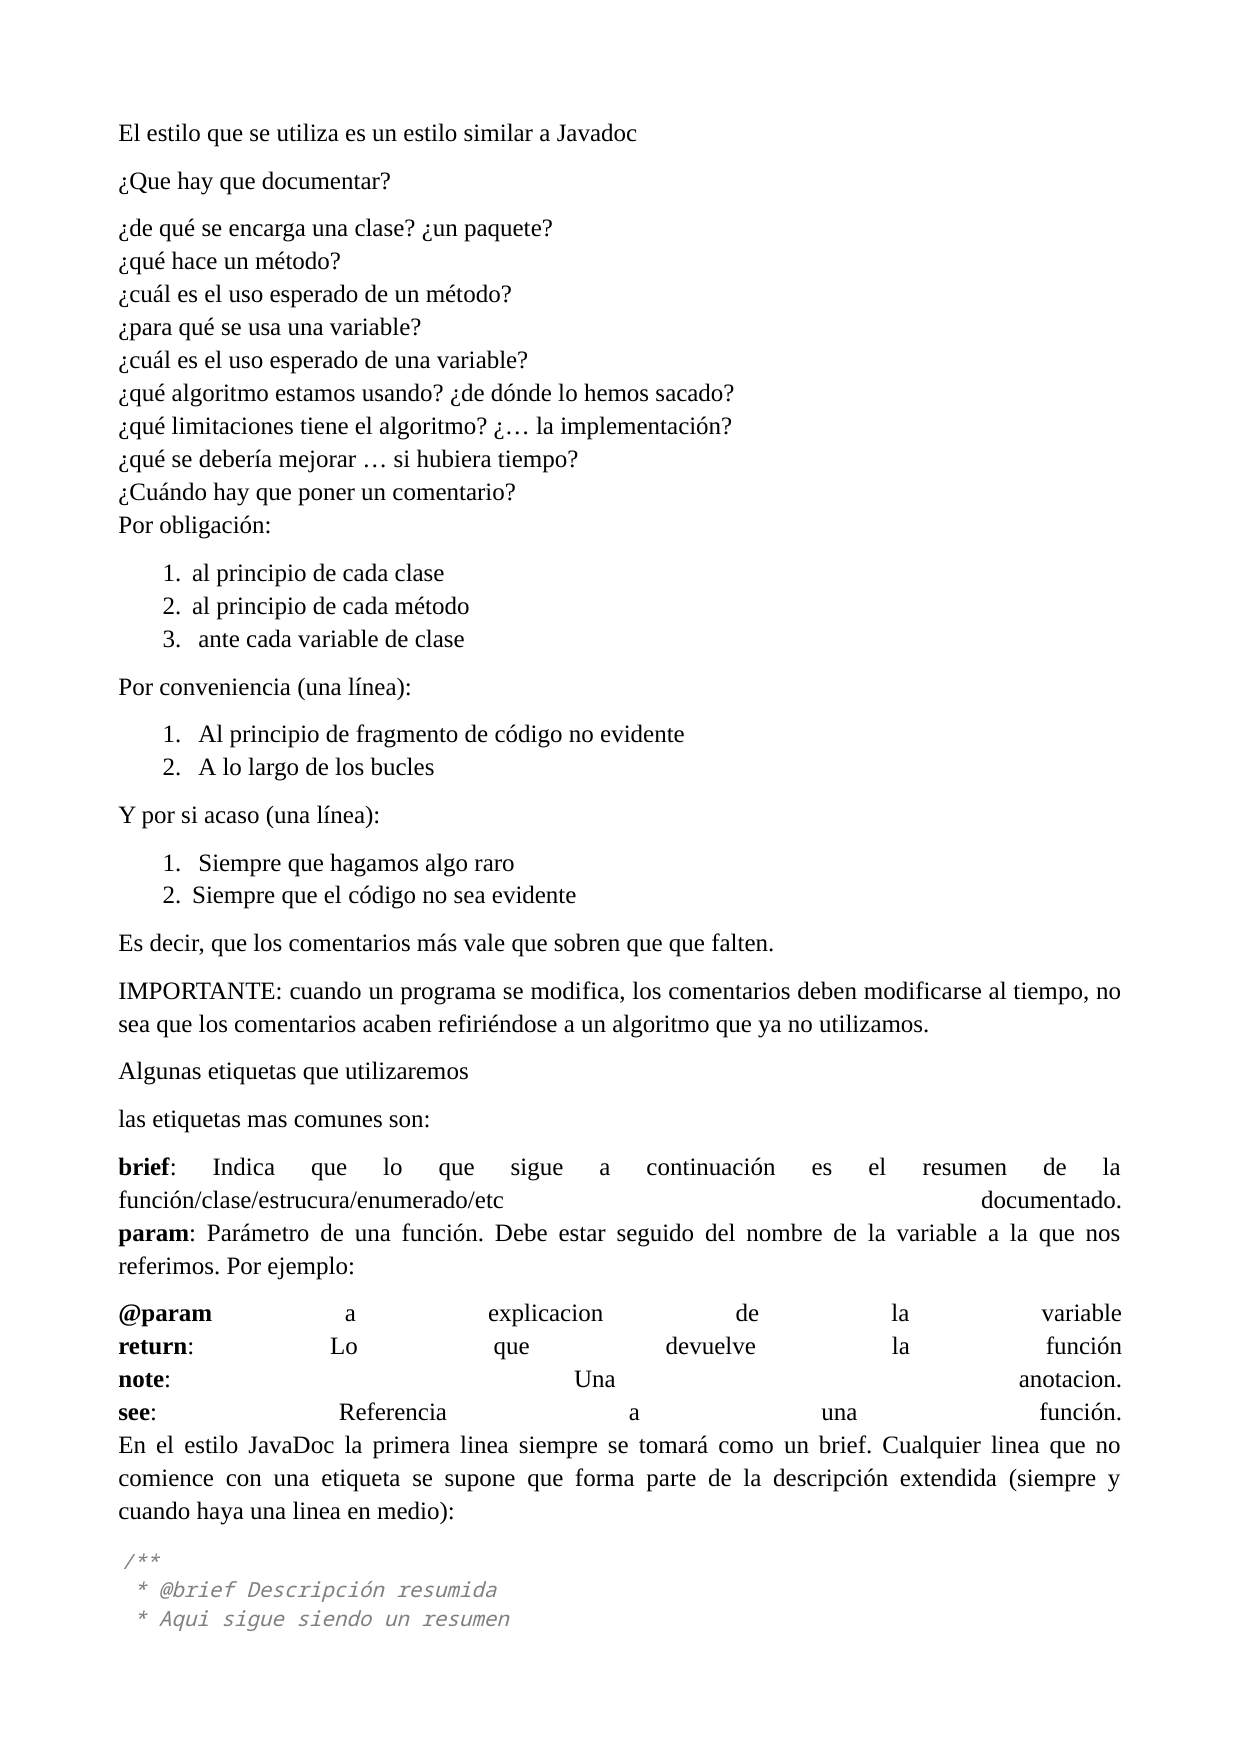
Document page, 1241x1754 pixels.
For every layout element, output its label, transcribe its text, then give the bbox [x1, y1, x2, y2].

text @param a explicacion de la variable return: Lo que devuelve la función note: Una anotacion. see: Referencia a una función. En el estilo JavaDoc la primera linea siempre se tomará como un brief. Cualquier linea que no comience con una etiqueta se supone que forma parte de la descripción extendida (siempre y cuando haya una linea en medio): [118, 1298, 1122, 1525]
text El estilo que se utiliza es un estilo similar a Javadoc [118, 118, 1122, 147]
list Al principio de fragmento de código no evidente [162, 719, 1122, 748]
text brief: Indica que lo que sigue a continuación es el resumen de la función/clase/estrucura/enumerado/etc documentado. param: Parámetro de una función. Debe estar seguido del nombre de la variable a la que nos referimos. Por ejemplo: [118, 1152, 1122, 1279]
list al principio de cada método [162, 591, 1122, 620]
text ¿de qué se encarga una clase? ¿un paquete? ¿qué hace un método? ¿cuál es el uso esperado de un método? ¿para qué se usa una variable? ¿cuál es el uso esperado de una variable? ¿qué algoritmo estamos usando? ¿de dónde lo hemos sacado? ¿qué limitaciones tiene el algoritmo? ¿… la implementación? ¿qué se debería mejorar … si hubiera tiempo? ¿Cuándo hay que poner un comentario? Por obligación: [118, 213, 1122, 539]
list ante cada variable de clase [162, 624, 1122, 653]
table_header /** * @brief Descripción resumida * Aqui sigue siendo un resumen [118, 1544, 611, 1635]
text IMPORTANTE: cuando un programa se modifica, los comentarios deben modificarse al tiempo, no sea que los comentarios acaben refiriéndose a un algoritmo que ya no utilizamos. [118, 976, 1122, 1038]
text Por conveniencia (una línea): [118, 672, 1122, 701]
text ¿Que hay que documentar? [118, 166, 1122, 194]
list Siempre que hagamos algo raro [162, 848, 1122, 876]
list A lo largo de los bucles [162, 752, 1122, 781]
list Siempre que el código no sea evidente [162, 881, 1122, 909]
text Y por si acaso (una línea): [118, 800, 1122, 829]
text Algunas etiquetas que utilizaremos [118, 1056, 1122, 1085]
list al principio de cada clase [162, 558, 1122, 587]
text Es decir, que los comentarios más vale que sobren que que falten. [118, 928, 1122, 957]
text las etiquetas mas comunes son: [118, 1104, 1122, 1133]
